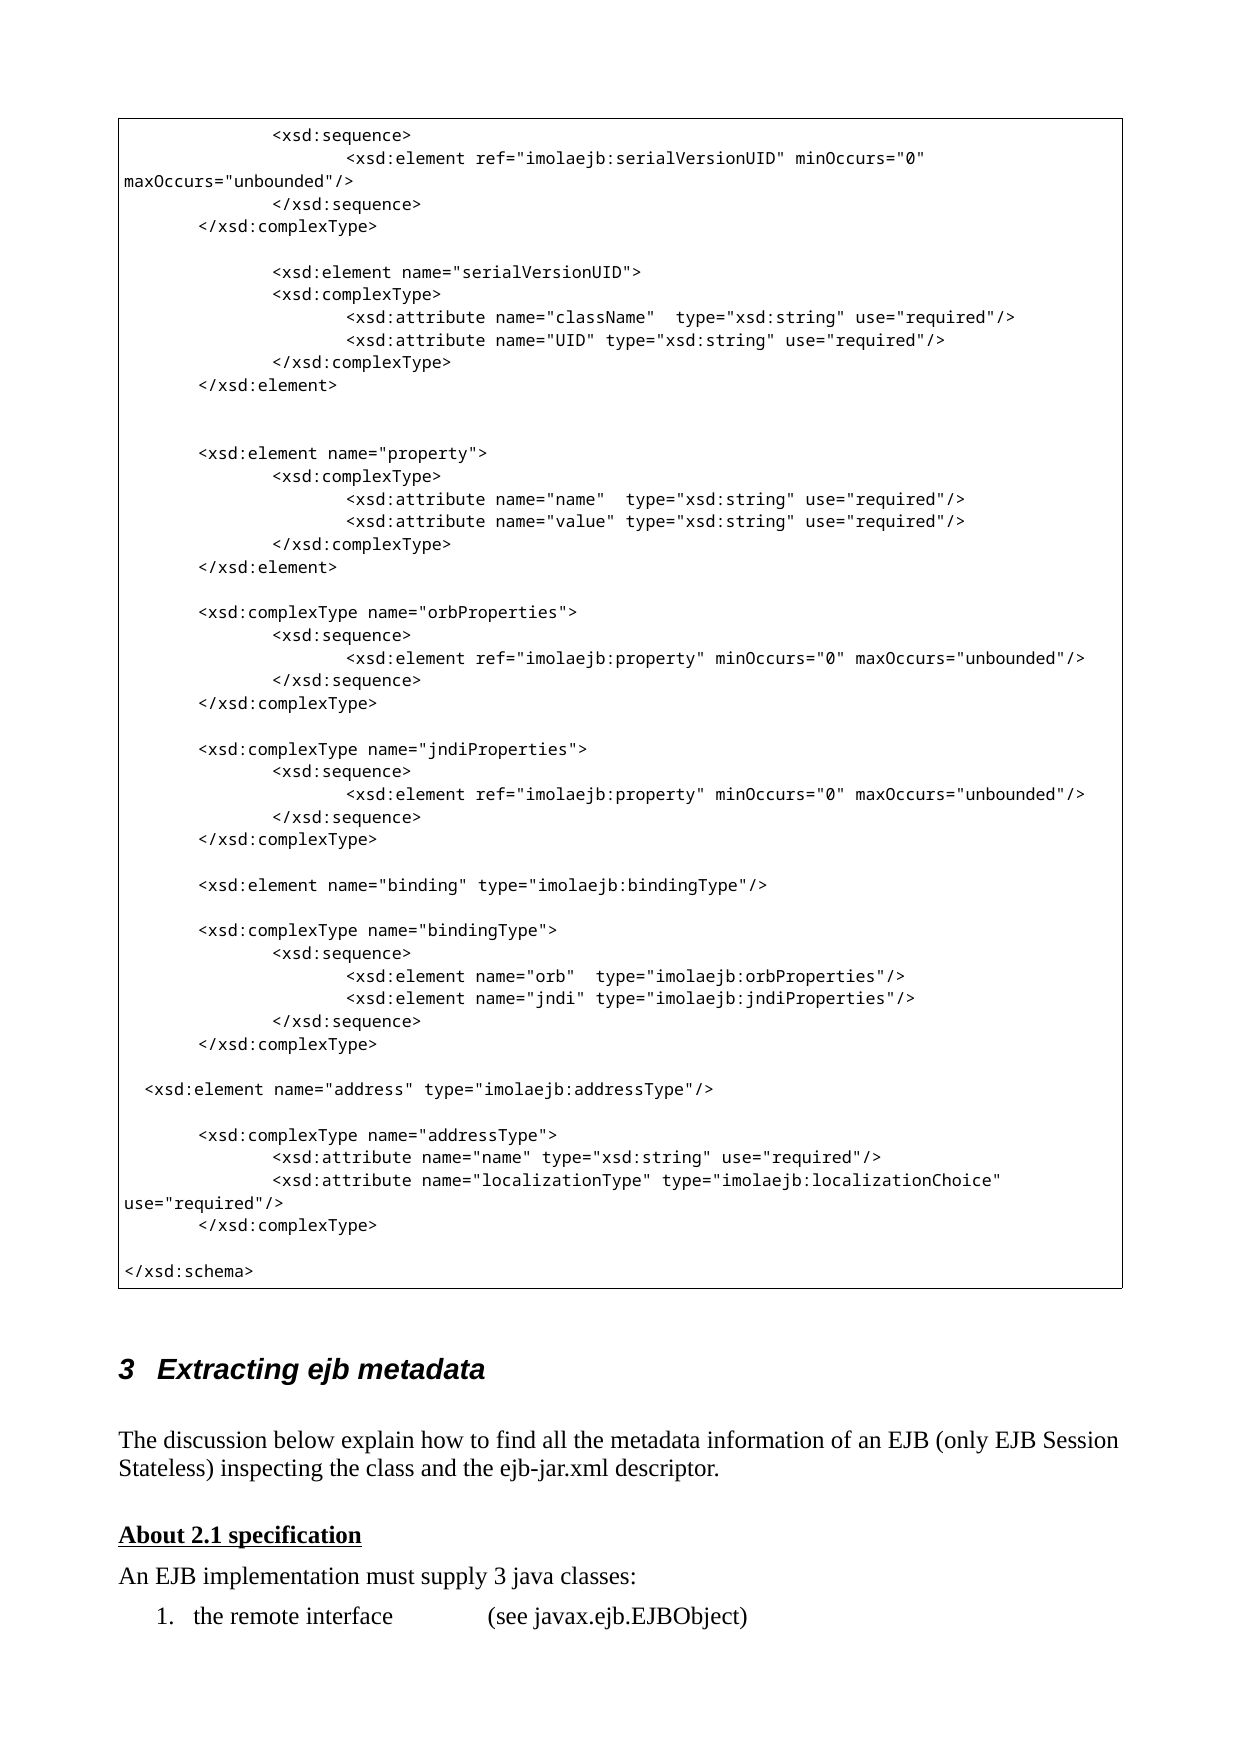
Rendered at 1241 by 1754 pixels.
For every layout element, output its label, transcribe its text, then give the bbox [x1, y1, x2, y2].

text An EJB implementation must supply 3 java classes: [118, 1562, 1122, 1589]
subtitle Extracting ejb metadata [118, 1353, 1122, 1386]
list the remote interface (see javax.ejb.EJBObject) [156, 1602, 1122, 1630]
text About 2.1 specification [118, 1522, 1122, 1549]
text The discussion below explain how to find all the metadata information of an EJB (only EJB Session Stateless) inspecting the class and the ejb-jar.xml descriptor. [118, 1426, 1122, 1481]
table_header <xsd:sequence> <xsd:element ref="imolaejb:serialVersionUID" minOccurs="0" maxOccurs="unbounded"/> </xsd:sequence> </xsd:complexType> <xsd:element name="serialVersionUID"> <xsd:complexType> <xsd:attribute name="className" type="xsd:string" use="required"/> <xsd:attribute name="UID" type="xsd:string" use="required"/> </xsd:complexType> </xsd:element> <xsd:element name="property"> <xsd:complexType> <xsd:attribute name="name" type="xsd:string" use="required"/> <xsd:attribute name="value" type="xsd:string" use="required"/> </xsd:complexType> </xsd:element> <xsd:complexType name="orbProperties"> <xsd:sequence> <xsd:element ref="imolaejb:property" minOccurs="0" maxOccurs="unbounded"/> </xsd:sequence> </xsd:complexType> <xsd:complexType name="jndiProperties"> <xsd:sequence> <xsd:element ref="imolaejb:property" minOccurs="0" maxOccurs="unbounded"/> </xsd:sequence> </xsd:complexType> <xsd:element name="binding" type="imolaejb:bindingType"/> <xsd:complexType name="bindingType"> <xsd:sequence> <xsd:element name="orb" type="imolaejb:orbProperties"/> <xsd:element name="jndi" type="imolaejb:jndiProperties"/> </xsd:sequence> </xsd:complexType> <xsd:element name="address" type="imolaejb:addressType"/> <xsd:complexType name="addressType"> <xsd:attribute name="name" type="xsd:string" use="required"/> <xsd:attribute name="localizationType" type="imolaejb:localizationChoice" use="required"/> </xsd:complexType> </xsd:schema> [119, 119, 1122, 1288]
